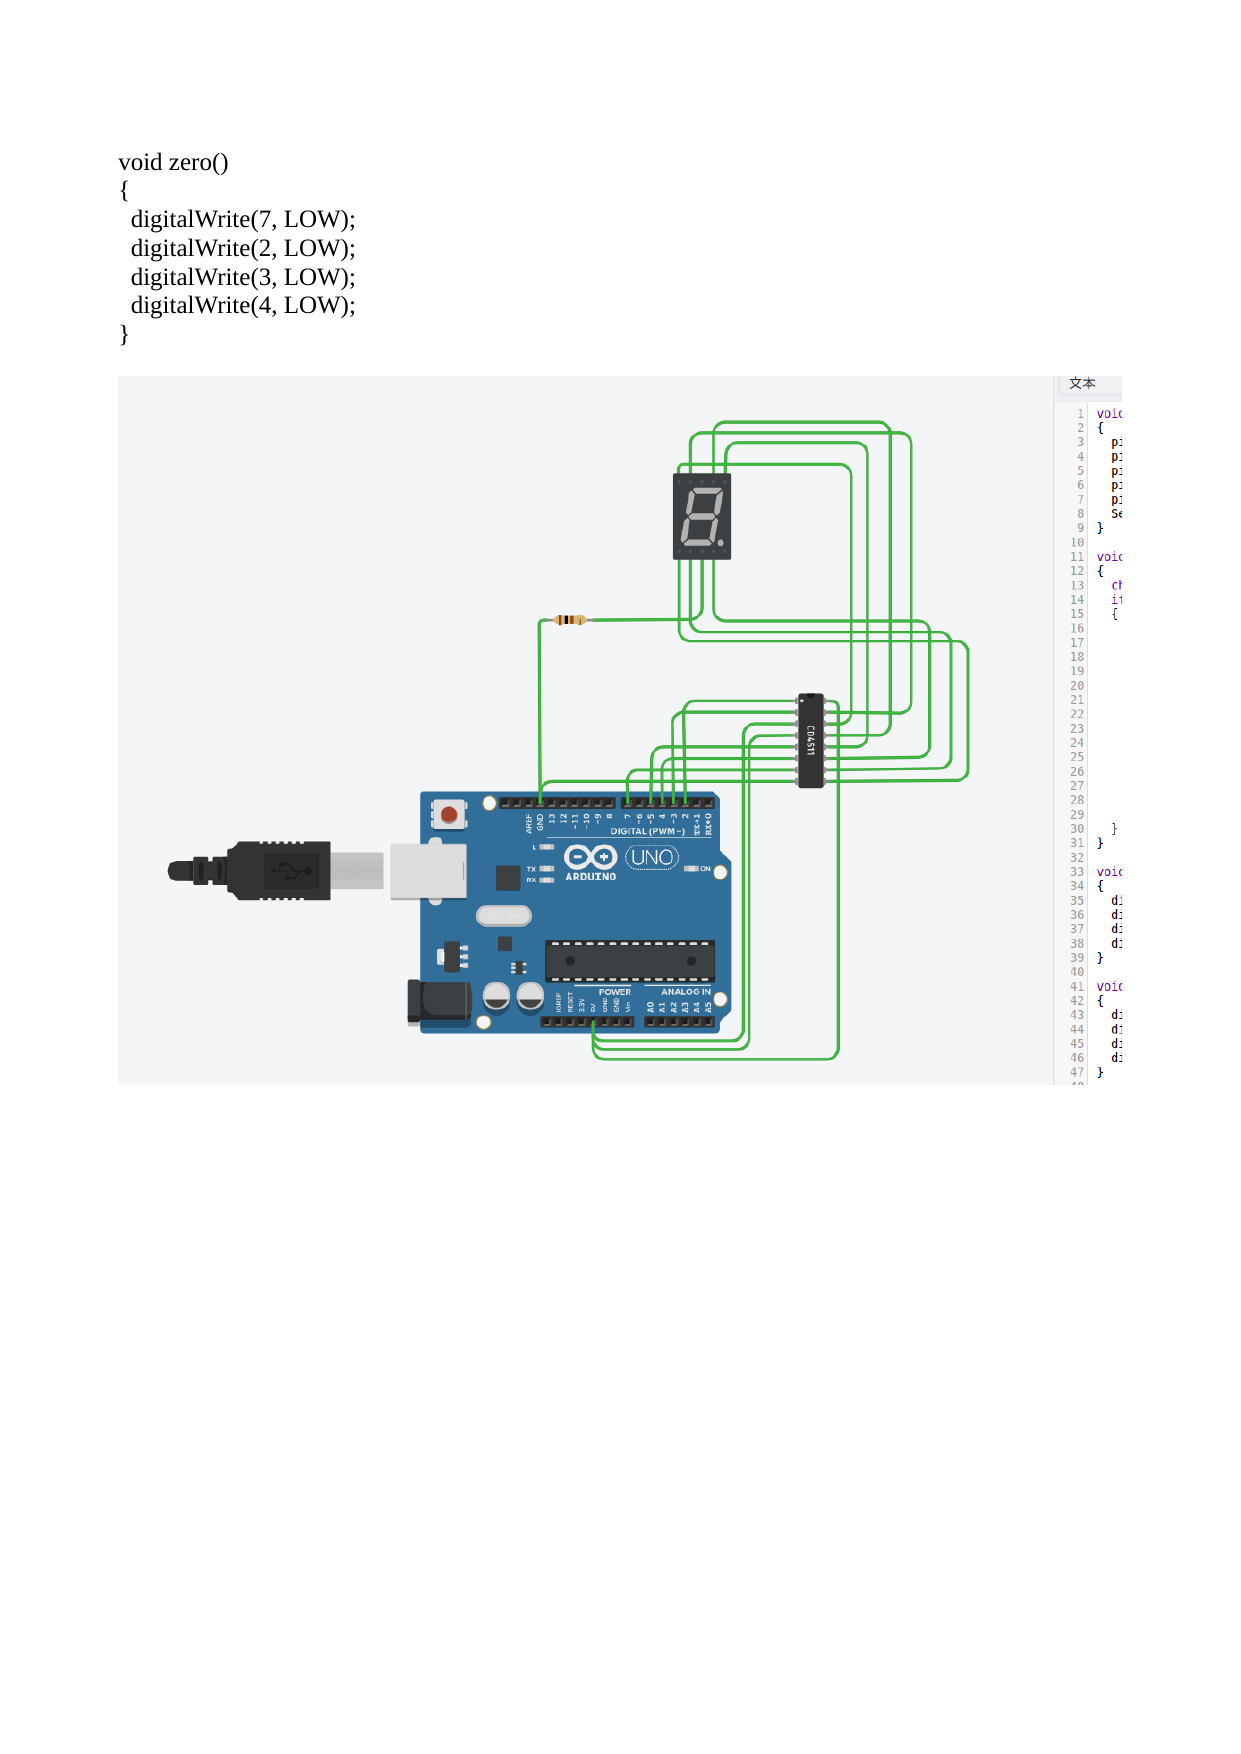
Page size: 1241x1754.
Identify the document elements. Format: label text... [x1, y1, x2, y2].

text digitalWrite(7, LOW); [118, 204, 1122, 233]
text { [118, 176, 1122, 204]
text digitalWrite(3, LOW); [118, 262, 1122, 291]
text void zero() [118, 147, 1122, 176]
text } [118, 319, 1122, 348]
text digitalWrite(2, LOW); [118, 233, 1122, 262]
picture [118, 376, 1123, 1085]
text digitalWrite(4, LOW); [118, 291, 1122, 319]
